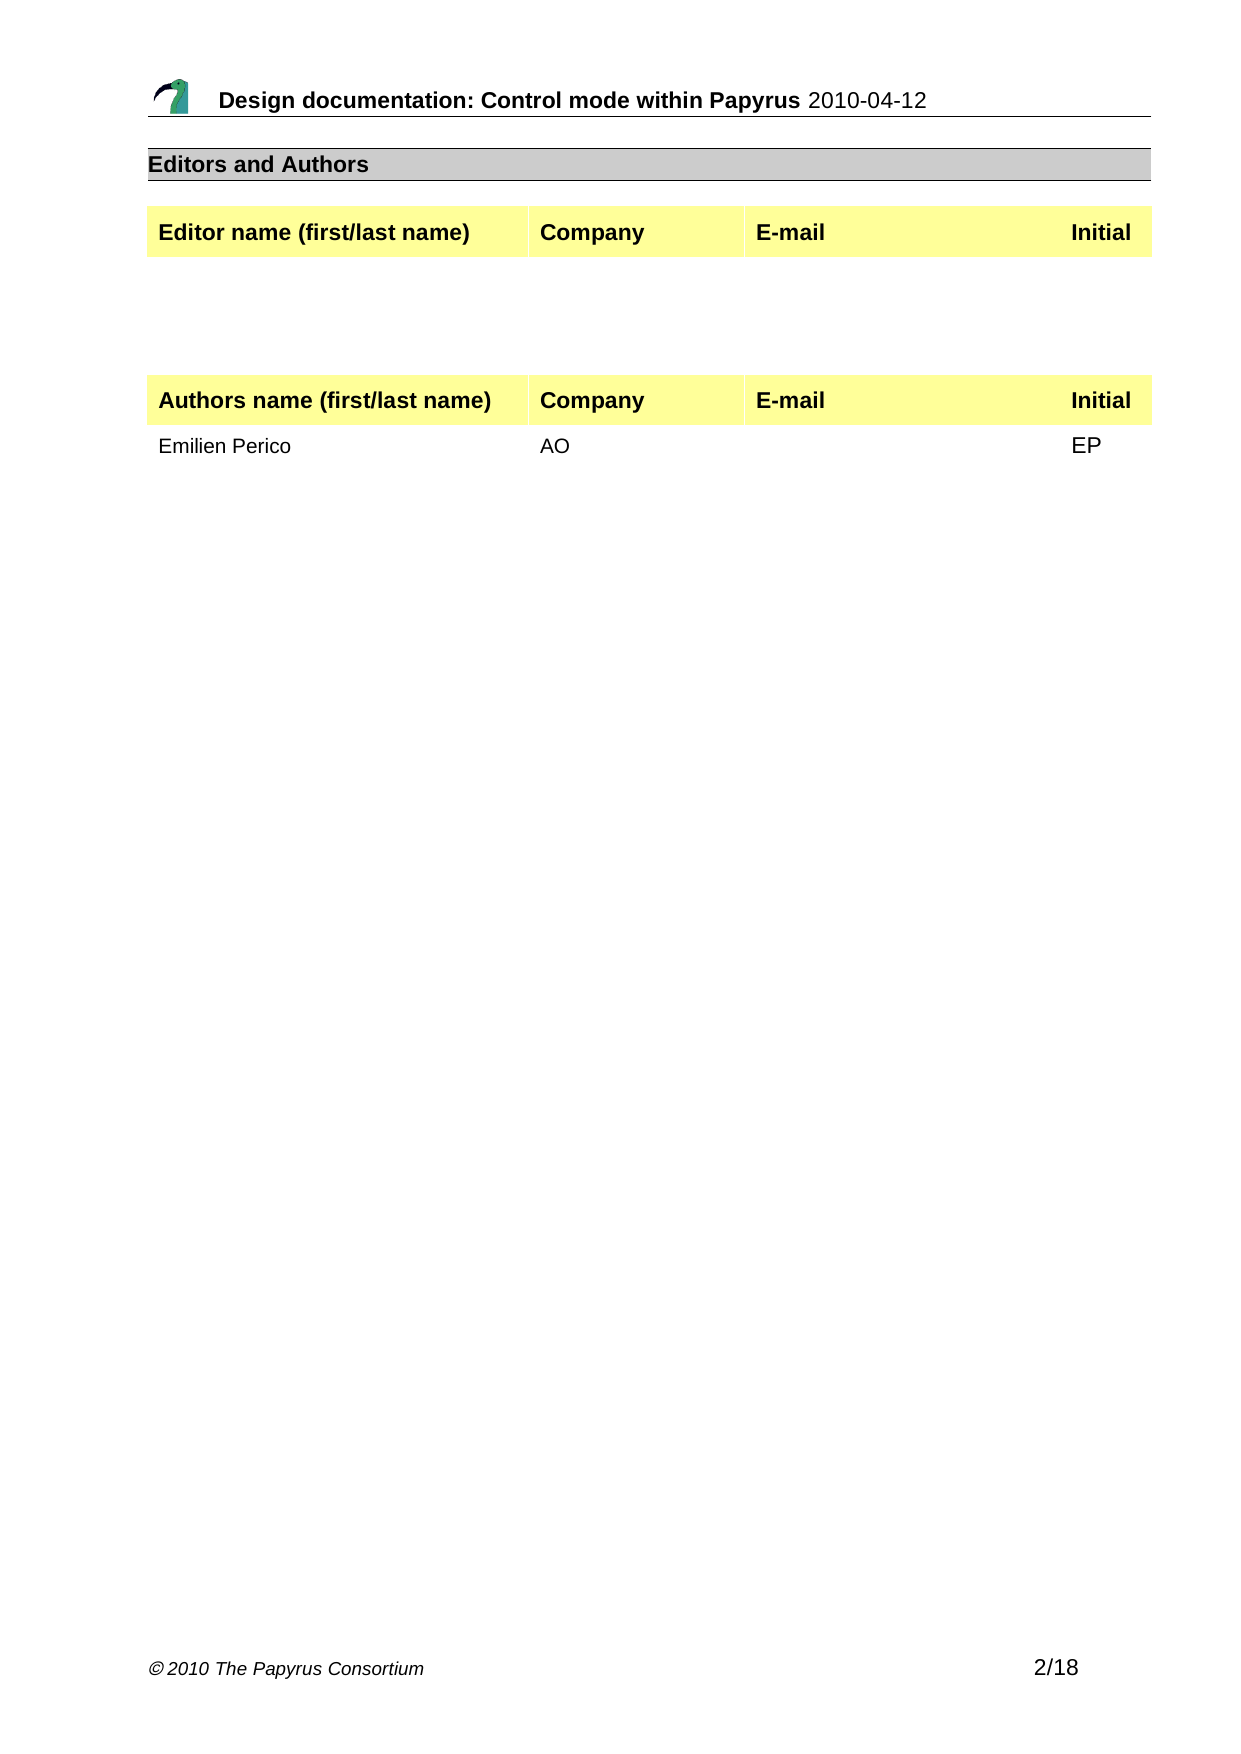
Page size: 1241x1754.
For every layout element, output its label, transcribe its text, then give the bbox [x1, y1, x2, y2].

picture [153, 79, 189, 114]
table_header Initial [1060, 206, 1152, 257]
table_header E-mail [745, 206, 1060, 257]
table_header Initial [1060, 375, 1152, 425]
table_cell Emilien Perico [147, 425, 528, 464]
table_header Company [529, 375, 744, 425]
table_cell AO [529, 425, 744, 464]
table_header Editor name (first/last name) [147, 206, 528, 257]
table_header Company [529, 206, 744, 257]
table_header Authors name (first/last name) [147, 375, 528, 425]
table_cell [529, 257, 744, 296]
table_cell [745, 257, 1060, 296]
table_header E-mail [745, 375, 1060, 425]
table_cell [1060, 257, 1152, 296]
table_cell [147, 257, 528, 296]
subtitle Editors and Authors [148, 149, 1151, 180]
table_cell [745, 425, 1060, 464]
table_cell EP [1060, 425, 1152, 464]
